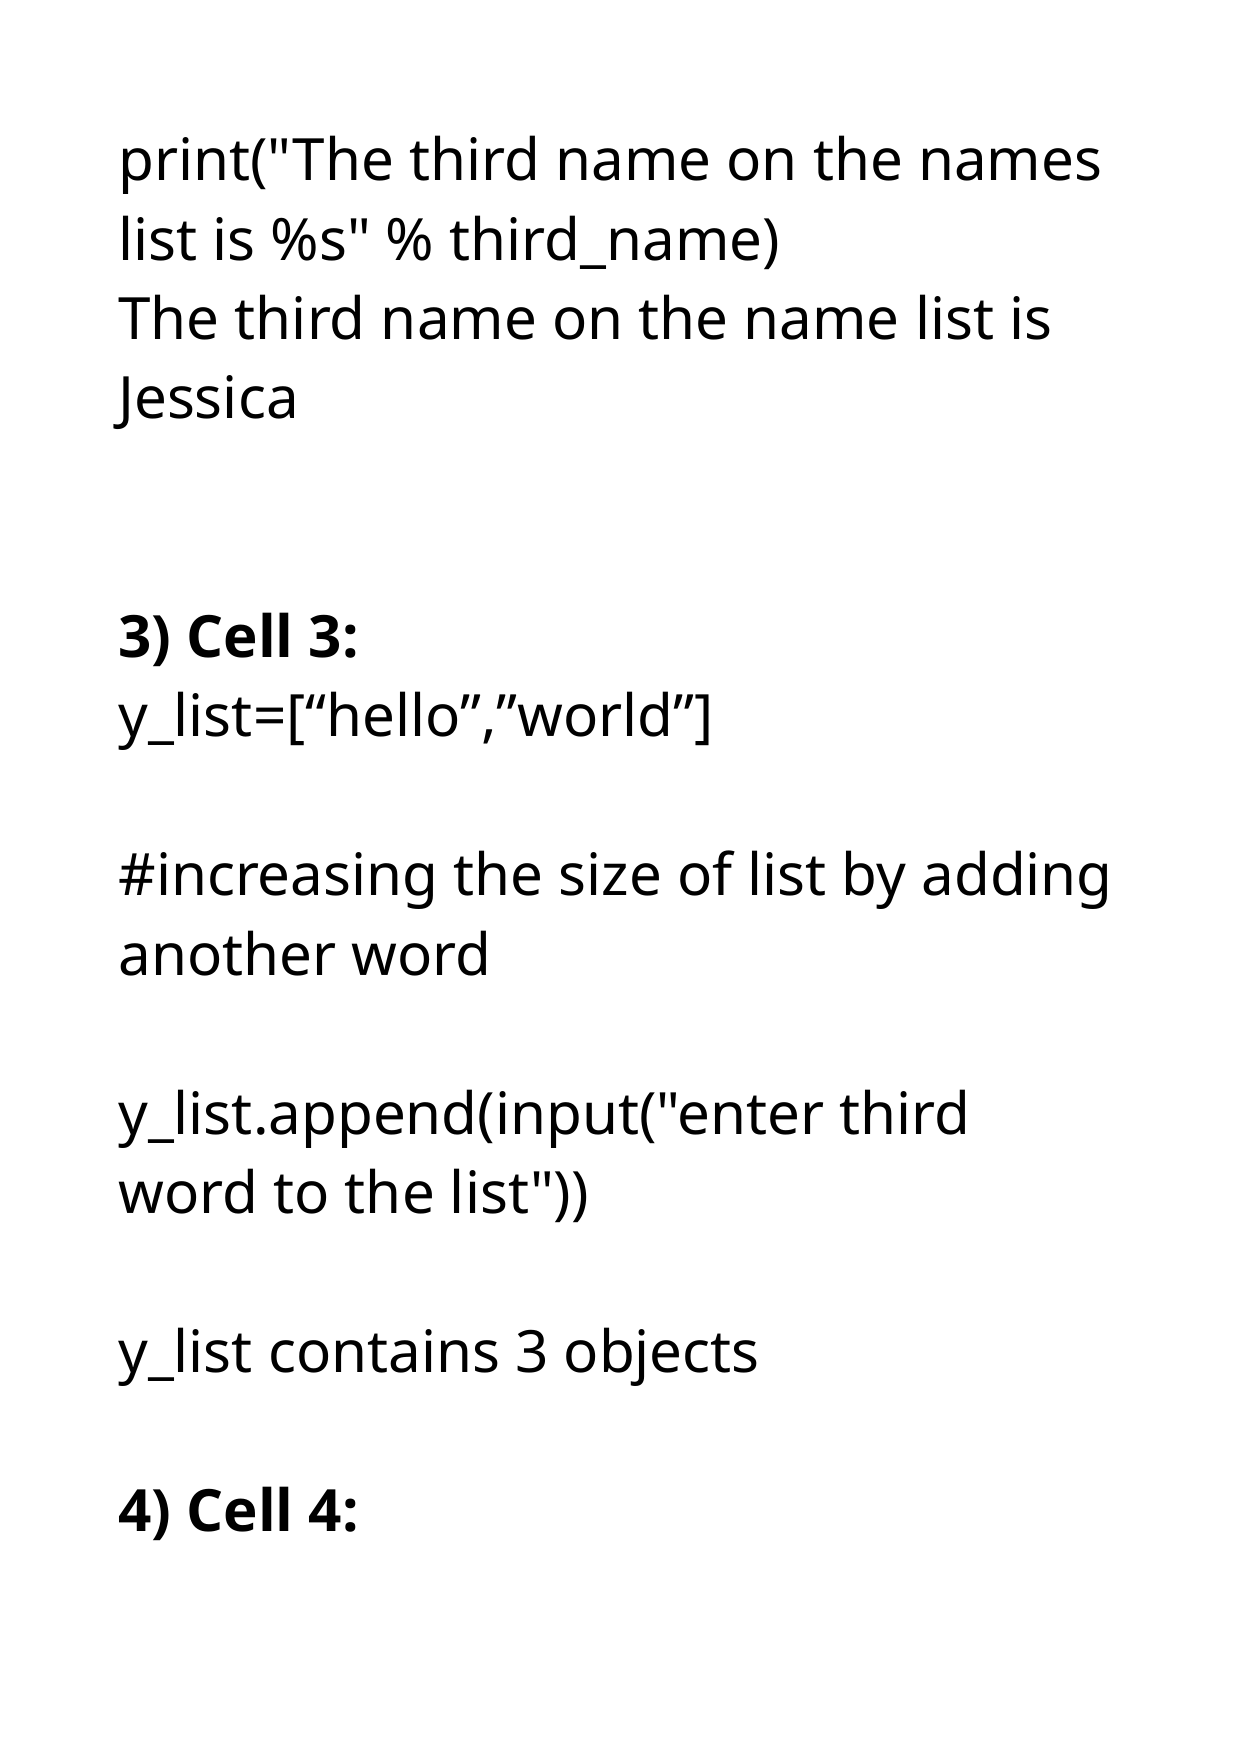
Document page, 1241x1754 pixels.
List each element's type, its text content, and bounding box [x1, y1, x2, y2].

text 4) Cell 4: [118, 1469, 1122, 1549]
text y_list=[“hello”,”world”] [118, 674, 1122, 754]
text #increasing the size of list by adding another word [118, 833, 1122, 992]
text 3) Cell 3: [118, 595, 1122, 674]
text print("The third name on the names list is %s" % third_name) [118, 118, 1122, 277]
text y_list.append(input("enter third word to the list")) [118, 1072, 1122, 1231]
text The third name on the name list is Jessica [118, 277, 1122, 436]
text y_list contains 3 objects [118, 1310, 1122, 1390]
